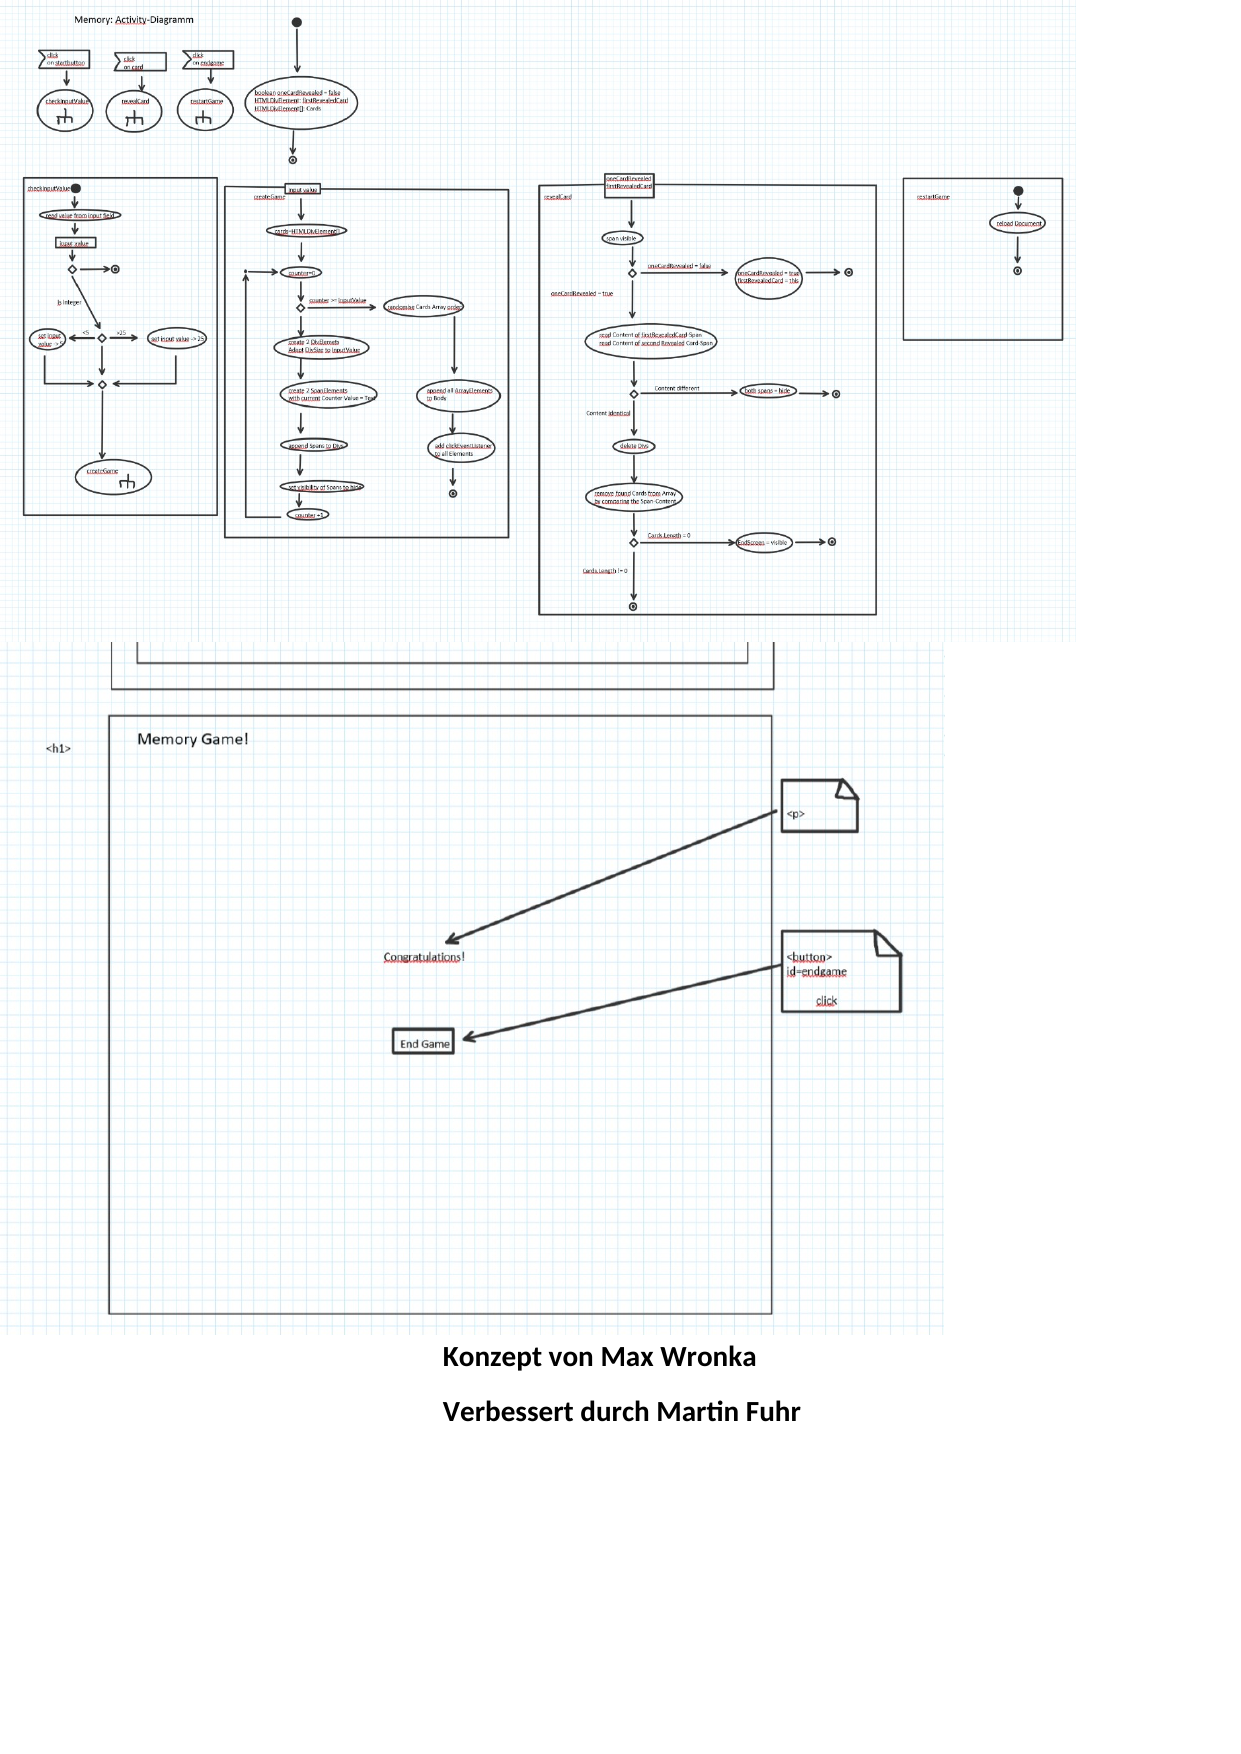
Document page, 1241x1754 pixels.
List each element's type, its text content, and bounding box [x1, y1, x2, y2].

text Verbessert durch Martin Fuhr [443, 1393, 1093, 1428]
picture [0, 0, 1076, 1335]
text Konzept von Max Wronka [443, 148, 1093, 1373]
